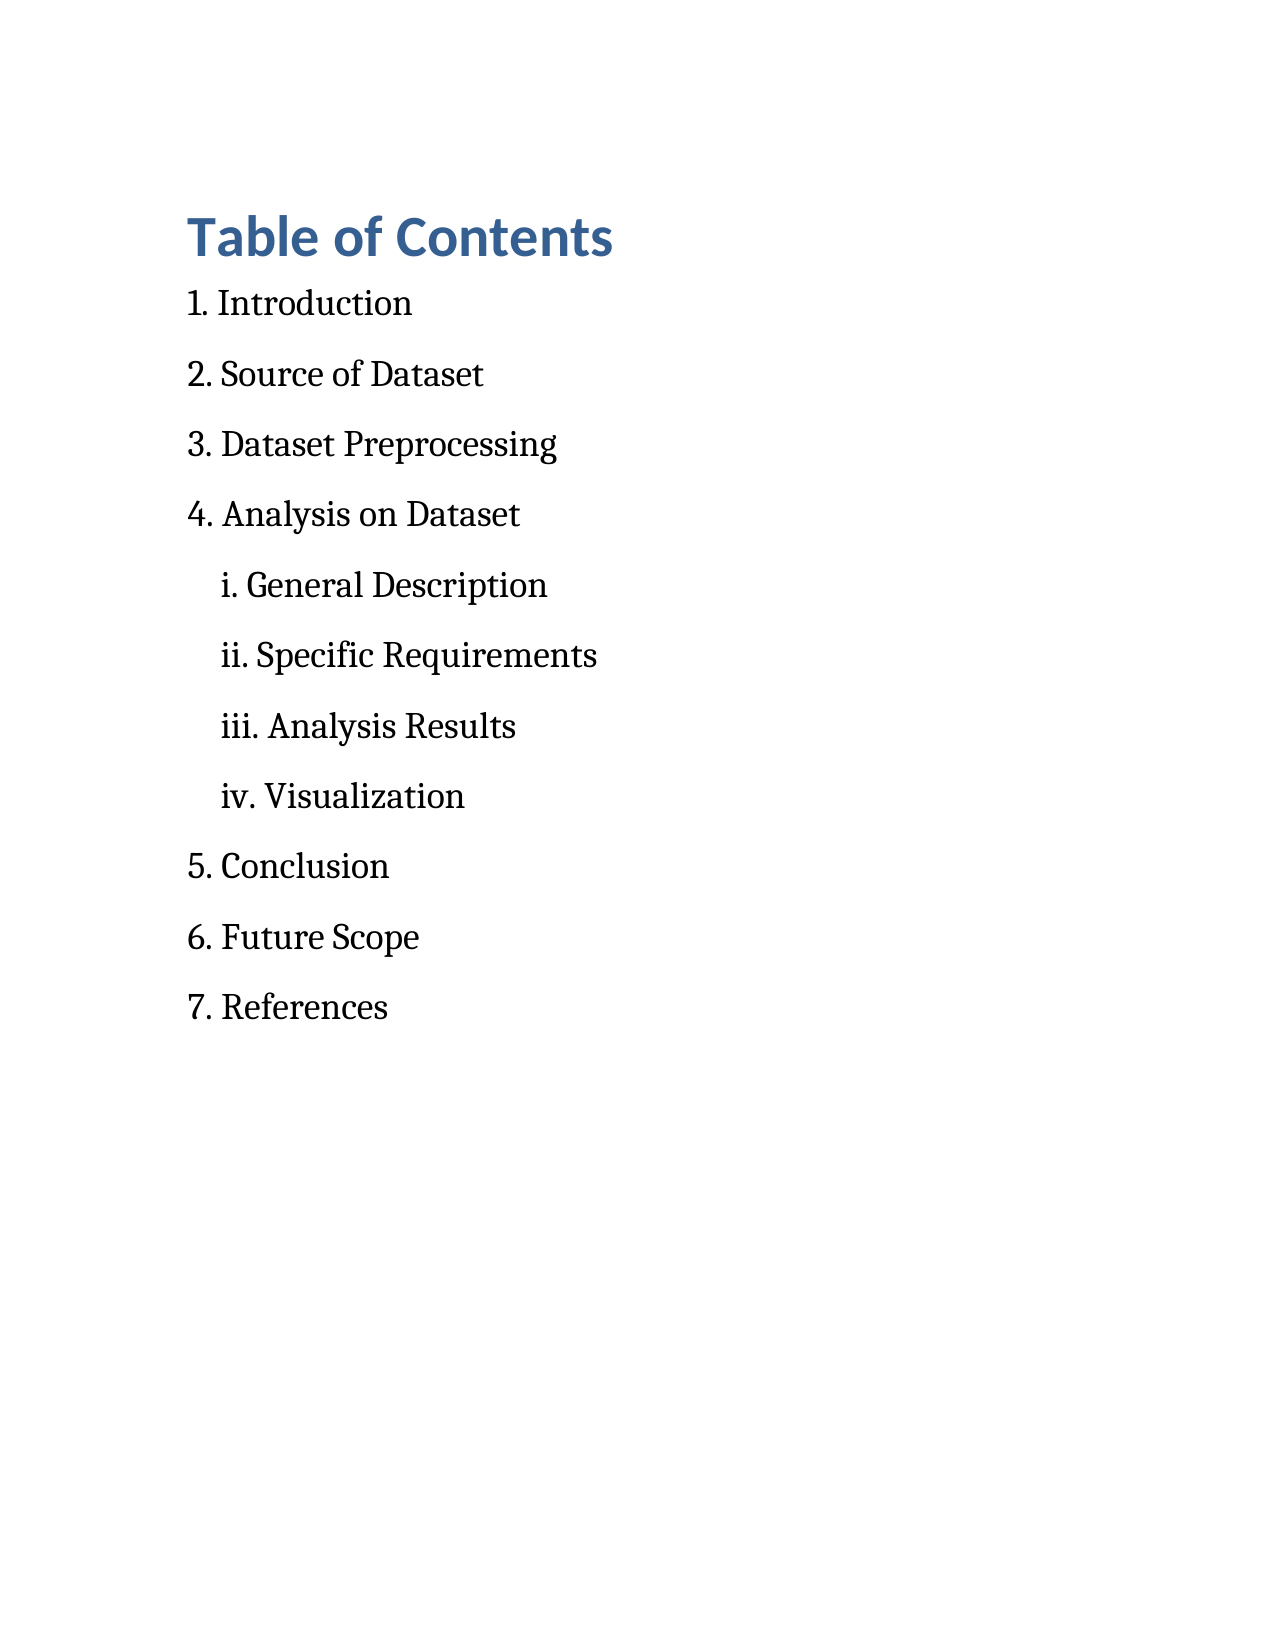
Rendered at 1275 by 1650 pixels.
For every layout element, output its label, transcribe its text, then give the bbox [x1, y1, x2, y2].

text iii. Analysis Results [187, 704, 1087, 747]
text 3. Dataset Preprocessing [187, 423, 1087, 466]
text iv. Visualization [187, 775, 1087, 818]
text 6. Future Scope [187, 916, 1087, 959]
text 7. References [187, 986, 1087, 1029]
text 4. Analysis on Dataset [187, 493, 1087, 536]
subtitle Table of Contents [187, 200, 1087, 271]
text i. General Description [187, 563, 1087, 607]
text 5. Conclusion [187, 845, 1087, 888]
text 1. Introduction [187, 282, 1087, 325]
text 2. Source of Dataset [187, 352, 1087, 395]
text ii. Specific Requirements [187, 634, 1087, 677]
